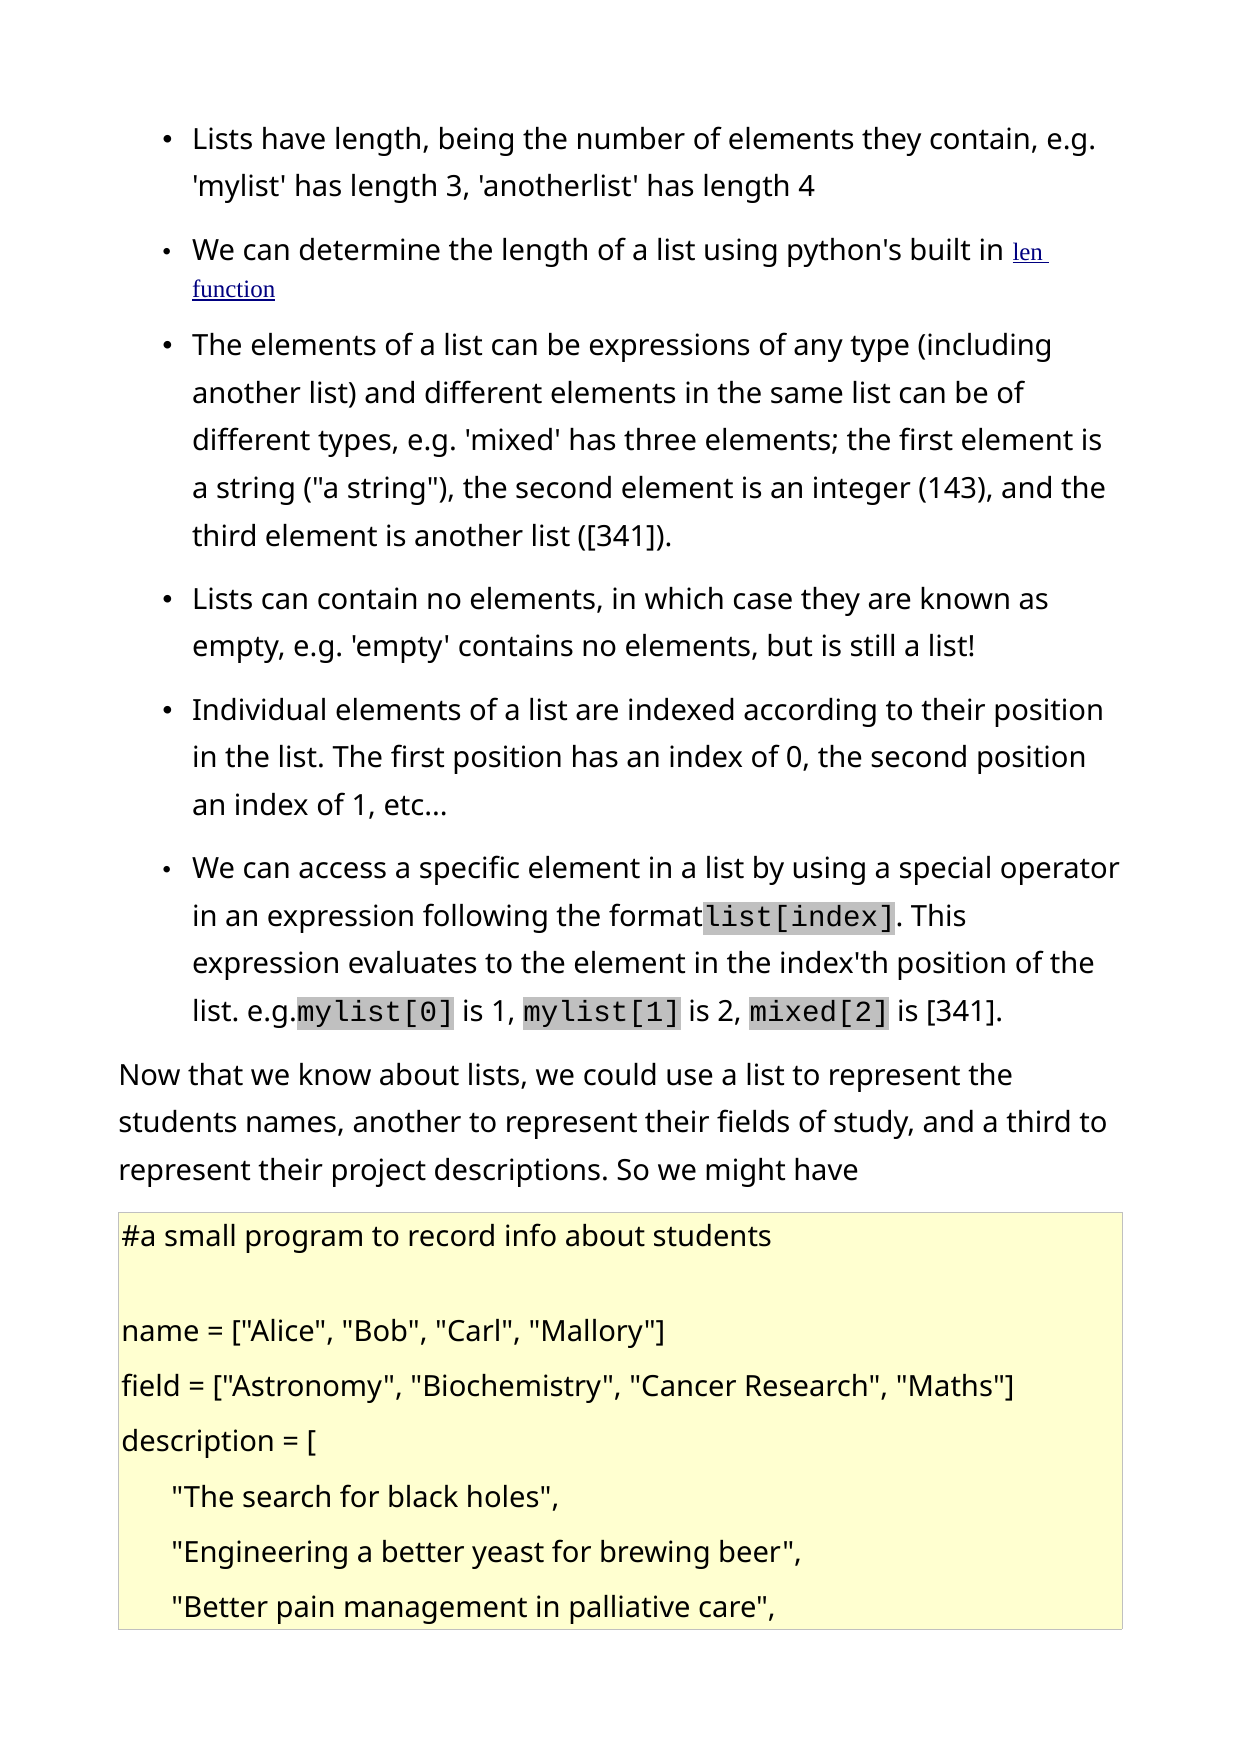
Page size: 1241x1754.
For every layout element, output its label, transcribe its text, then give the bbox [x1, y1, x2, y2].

list Lists can contain no elements, in which case they are known as empty, e.g. 'empty' contains no elements, but is still a list! [162, 578, 1122, 665]
list Lists have length, being the number of elements they contain, e.g. 'mylist' has length 3, 'anotherlist' has length 4 [162, 118, 1122, 205]
list We can access a specific element in a list by using a special operator in an expression following the formatlist[index]. This expression evaluates to the element in the index'th position of the list. e.g.mylist[0] is 1, mylist[1] is 2, mixed[2] is [341]. [162, 847, 1122, 1030]
list We can determine the length of a list using python's built in len function [162, 229, 1122, 303]
text description = [ [119, 1417, 1122, 1460]
list The elements of a list can be expressions of any type (including another list) and different elements in the same list can be of different types, e.g. 'mixed' has three elements; the first element is a string ("a string"), the second element is an integer (143), and the third element is another list ([341]). [162, 324, 1122, 554]
text name = ["Alice", "Bob", "Carl", "Mallory"] [119, 1307, 1122, 1349]
text field = ["Astronomy", "Biochemistry", "Cancer Research", "Maths"] [119, 1362, 1122, 1405]
text "Engineering a better yeast for brewing beer", [119, 1528, 1122, 1571]
text "Better pain management in palliative care", [119, 1583, 1122, 1629]
text "The search for black holes", [119, 1473, 1122, 1516]
text #a small program to record info about students [119, 1213, 1122, 1255]
text Now that we know about lists, we could use a list to represent the students names, another to represent their fields of study, and a third to represent their project descriptions. So we might have [118, 1054, 1122, 1189]
list Individual elements of a list are indexed according to their position in the list. The first position has an index of 0, the second position an index of 1, etc... [162, 689, 1122, 824]
